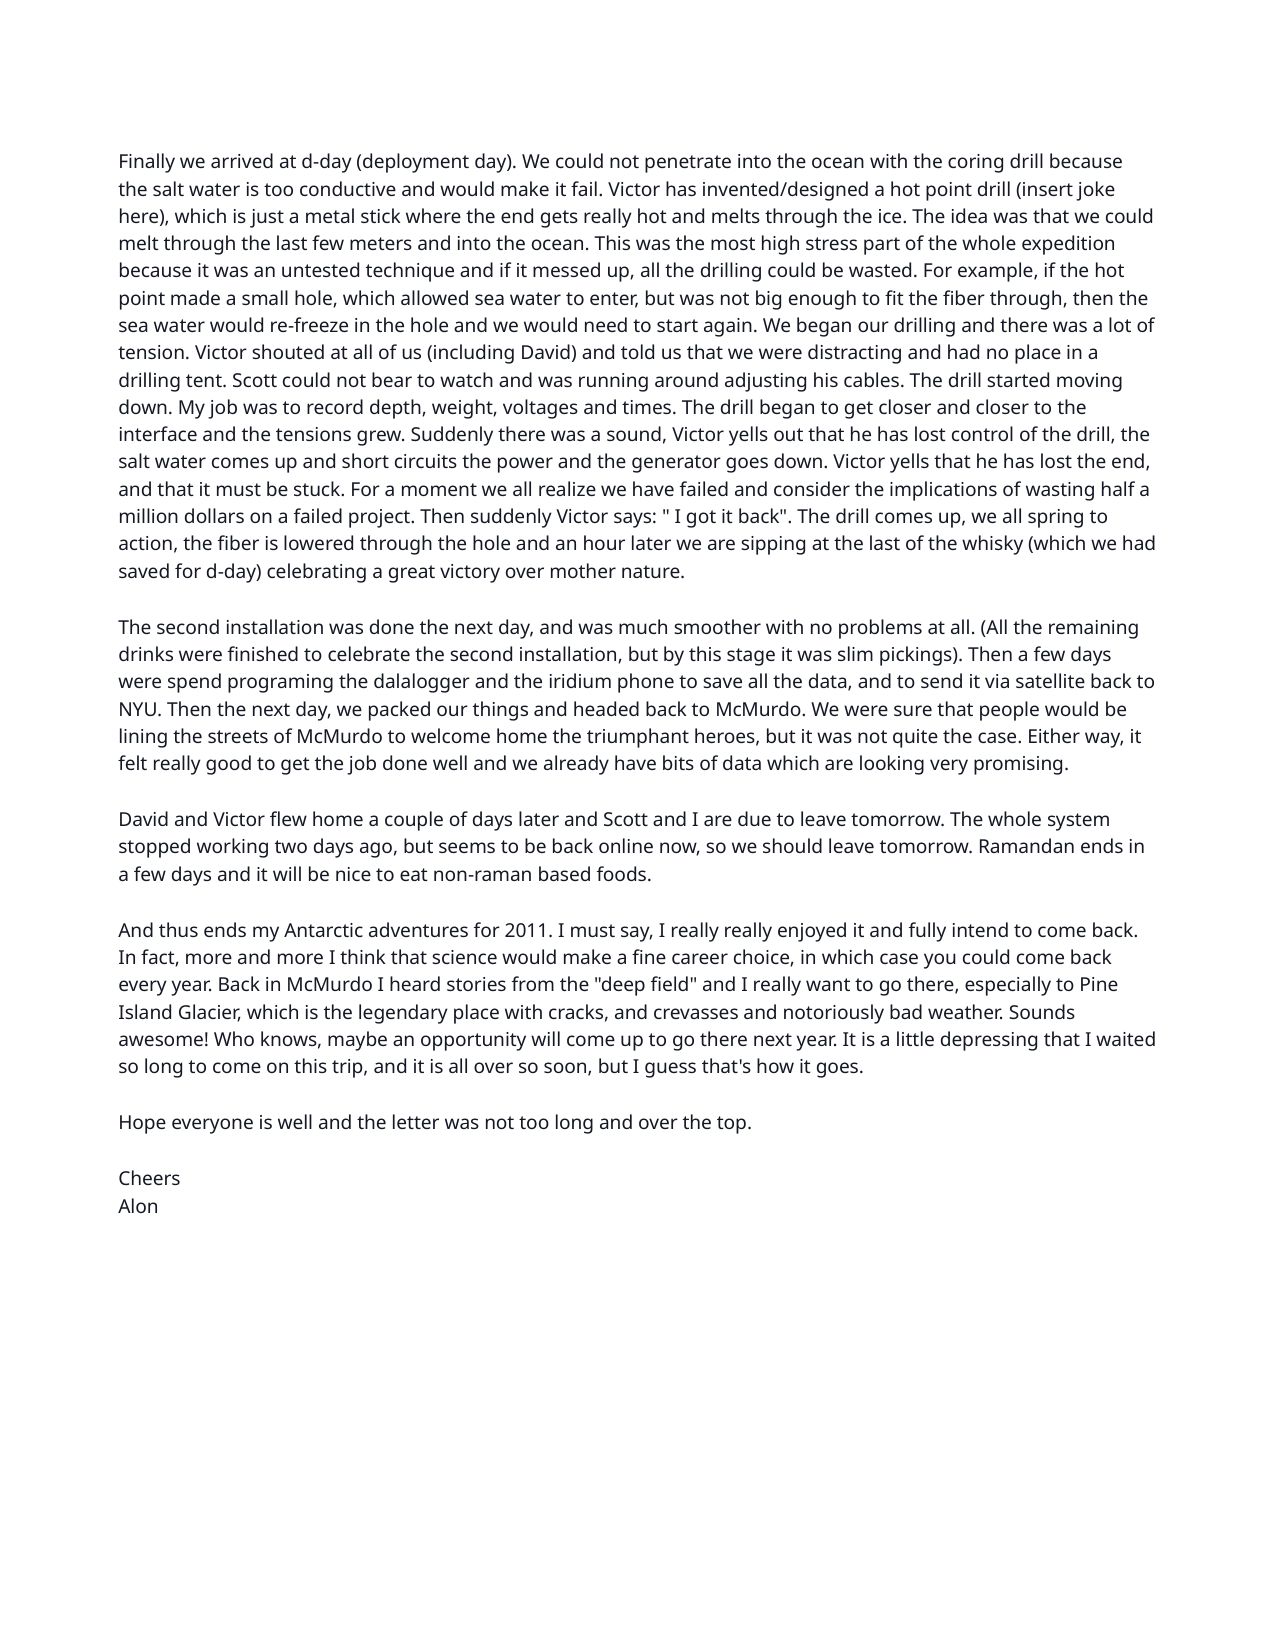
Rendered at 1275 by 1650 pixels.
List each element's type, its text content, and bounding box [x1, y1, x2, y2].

text And thus ends my Antarctic adventures for 2011. I must say, I really really enjoyed it and fully intend to come back. In fact, more and more I think that science would make a fine career choice, in which case you could come back every year. Back in McMurdo I heard stories from the "deep field" and I really want to go there, especially to Pine Island Glacier, which is the legendary place with cracks, and crevasses and notoriously bad weather. Sounds awesome! Who knows, maybe an opportunity will come up to go there next year. It is a little depressing that I waited so long to come on this trip, and it is all over so soon, but I guess that's how it goes. [118, 915, 1157, 1079]
text The second installation was done the next day, and was much smoother with no problems at all. (All the remaining drinks were finished to celebrate the second installation, but by this stage it was slim pickings). Then a few days were spend programing the dalalogger and the iridium phone to save all the data, and to send it via satellite back to NYU. Then the next day, we packed our things and headed back to McMurdo. We were sure that people would be lining the streets of McMurdo to welcome home the triumphant heroes, but it was not quite the case. Either way, it felt really good to get the job done well and we already have bits of data which are looking very promising. [118, 612, 1157, 776]
text Cheers [118, 1164, 1157, 1191]
text Hope everyone is well and the letter was not too long and over the top. [118, 1108, 1157, 1135]
text Alon [118, 1191, 1157, 1218]
text David and Victor flew home a couple of days later and Scott and I are due to leave tomorrow. The whole system stopped working two days ago, but seems to be back online now, so we should leave tomorrow. Ramandan ends in a few days and it will be nice to eat non-raman based foods. [118, 805, 1157, 887]
text Finally we arrived at d-day (deployment day). We could not penetrate into the ocean with the coring drill because the salt water is too conductive and would make it fail. Victor has invented/designed a hot point drill (insert joke here), which is just a metal stick where the end gets really hot and melts through the ice. The idea was that we could melt through the last few meters and into the ocean. This was the most high stress part of the whole expedition because it was an untested technique and if it messed up, all the drilling could be wasted. For example, if the hot point made a small hole, which allowed sea water to enter, but was not big enough to fit the fiber through, then the sea water would re-freeze in the hole and we would need to start again. We began our drilling and there was a lot of tension. Victor shouted at all of us (including David) and told us that we were distracting and had no place in a drilling tent. Scott could not bear to watch and was running around adjusting his cables. The drill started moving down. My job was to record depth, weight, voltages and times. The drill began to get closer and closer to the interface and the tensions grew. Suddenly there was a sound, Victor yells out that he has lost control of the drill, the salt water comes up and short circuits the power and the generator goes down. Victor yells that he has lost the end, and that it must be stuck. For a moment we all realize we have failed and consider the implications of wasting half a million dollars on a failed project. Then suddenly Victor says: " I got it back". The drill comes up, we all spring to action, the fiber is lowered through the hole and an hour later we are sipping at the last of the whisky (which we had saved for d-day) celebrating a great victory over mother nature. [118, 147, 1157, 583]
